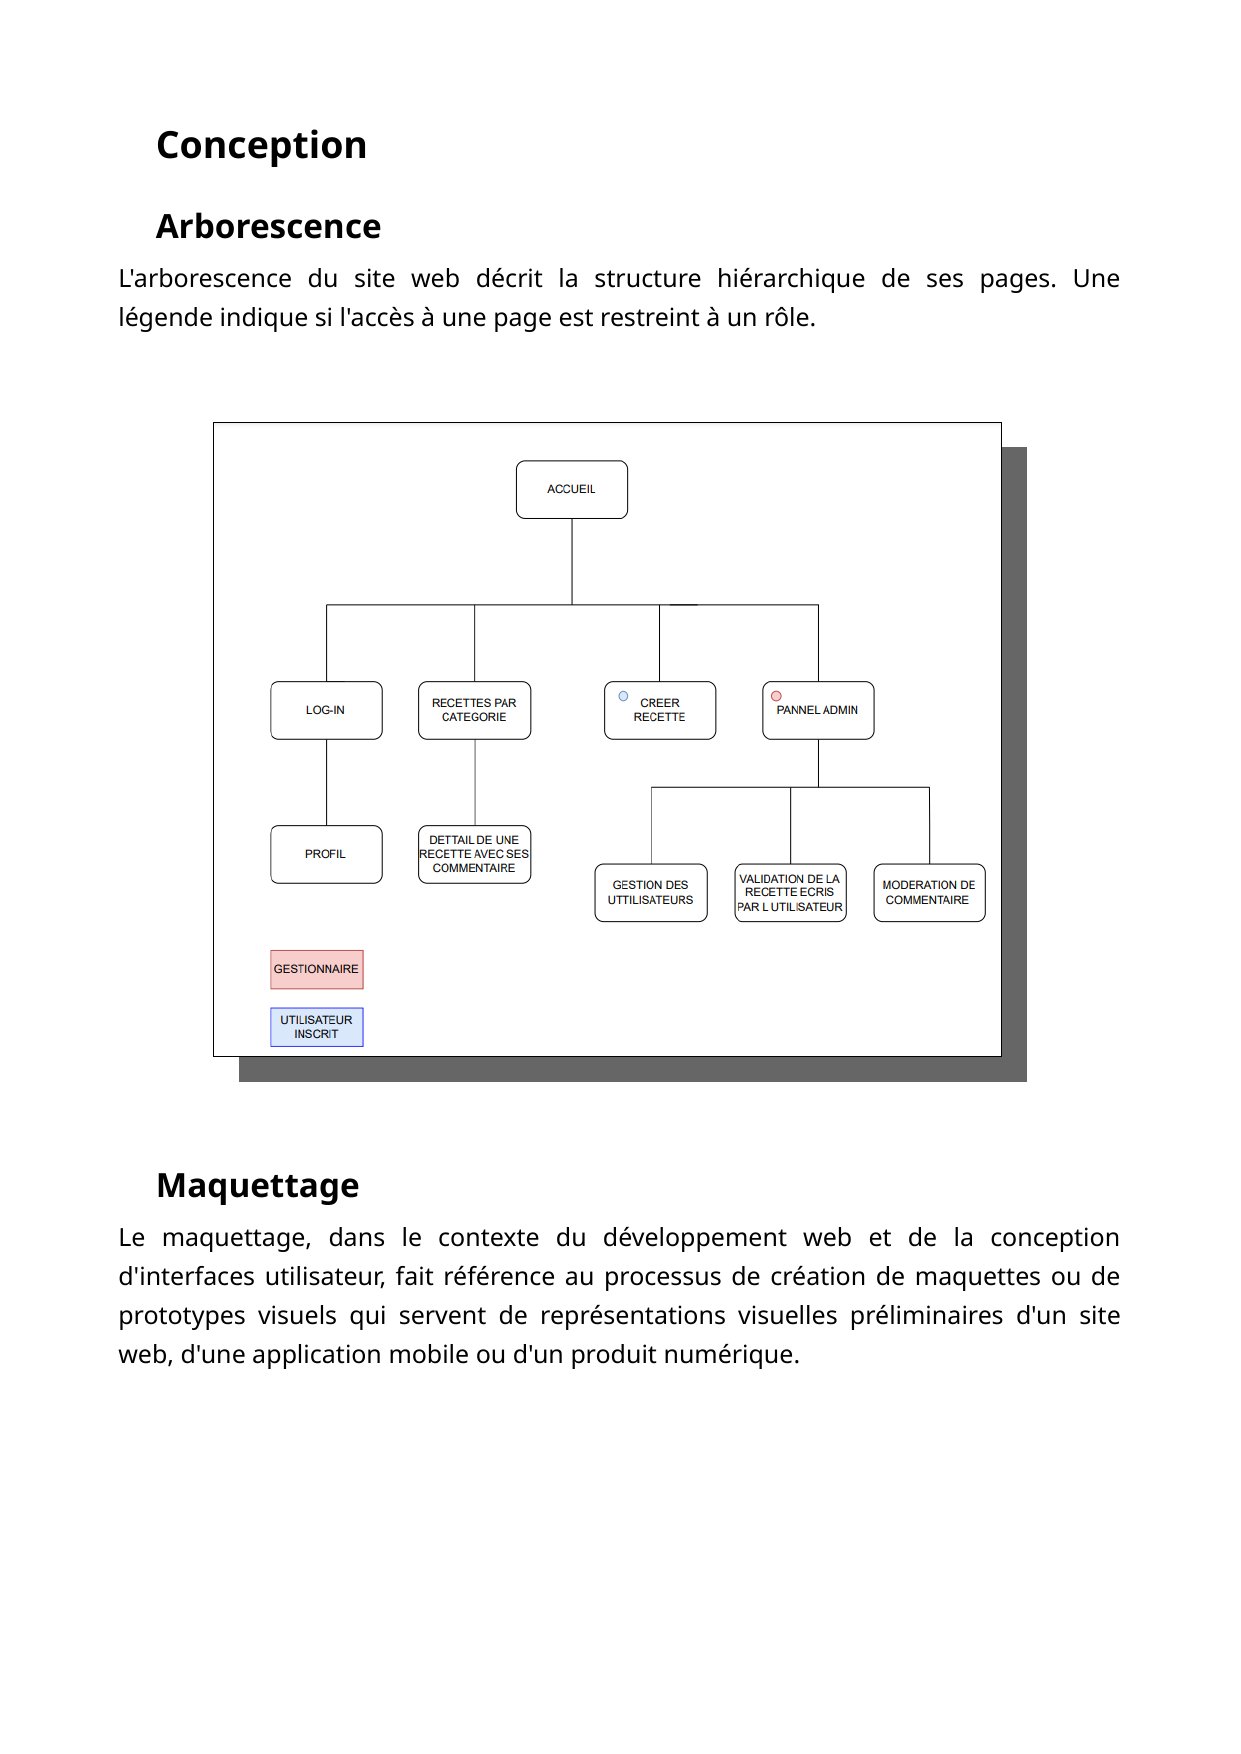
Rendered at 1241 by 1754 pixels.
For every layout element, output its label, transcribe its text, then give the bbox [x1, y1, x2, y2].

subtitle Maquettage [156, 1162, 1122, 1207]
subtitle Arborescence [156, 202, 1122, 248]
text Le maquettage, dans le contexte du développement web et de la conception d'interfaces utilisateur, fait référence au processus de création de maquettes ou de prototypes visuels qui servent de représentations visuelles préliminaires d'un site web, d'une application mobile ou d'un produit numérique. [118, 1220, 1122, 1371]
text L'arborescence du site web décrit la structure hiérarchique de ses pages. Une légende indique si l'accès à une page est restreint à un rôle. [118, 260, 1122, 334]
subtitle Conception [156, 118, 1122, 169]
picture [214, 423, 1001, 1056]
